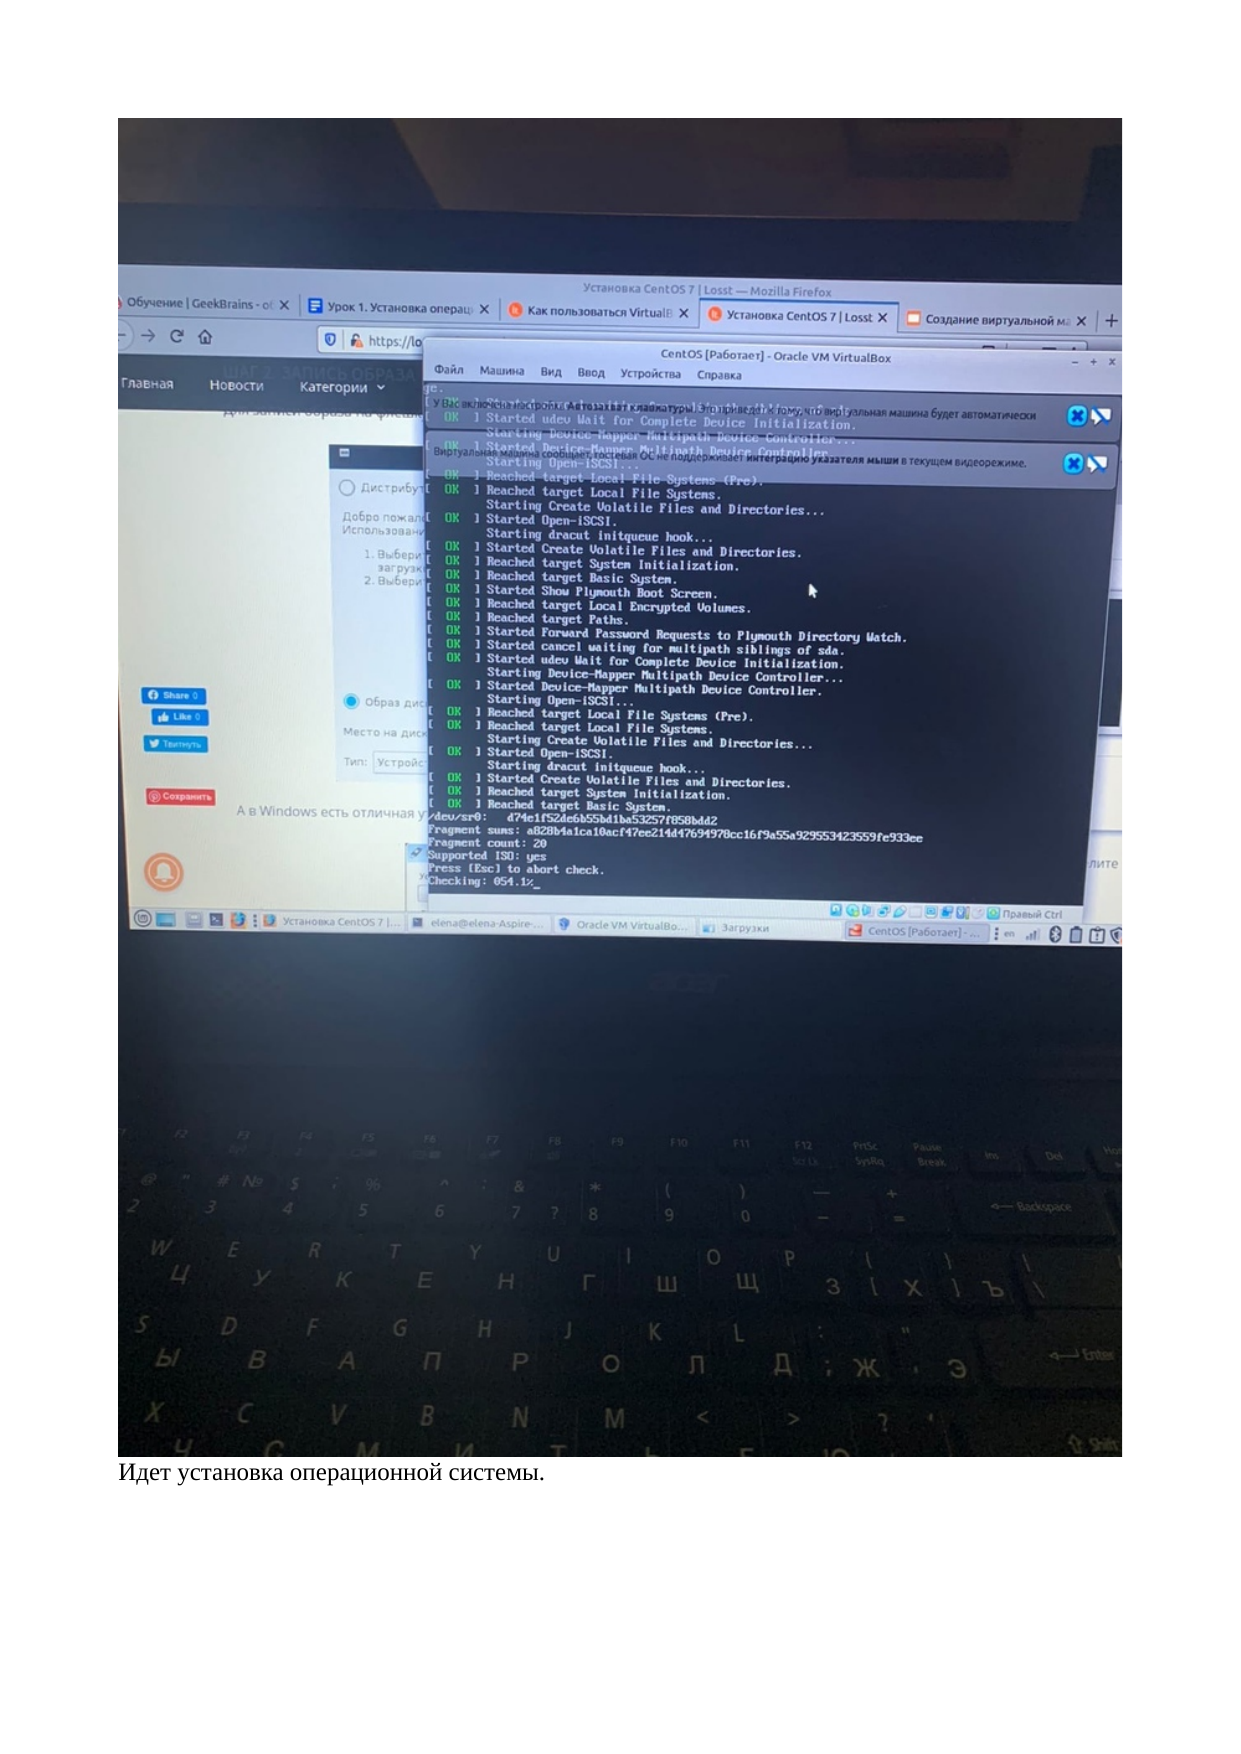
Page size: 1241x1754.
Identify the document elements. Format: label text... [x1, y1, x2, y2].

text Идет установка операционной системы. [118, 1457, 1122, 1485]
picture [118, 118, 1123, 1457]
